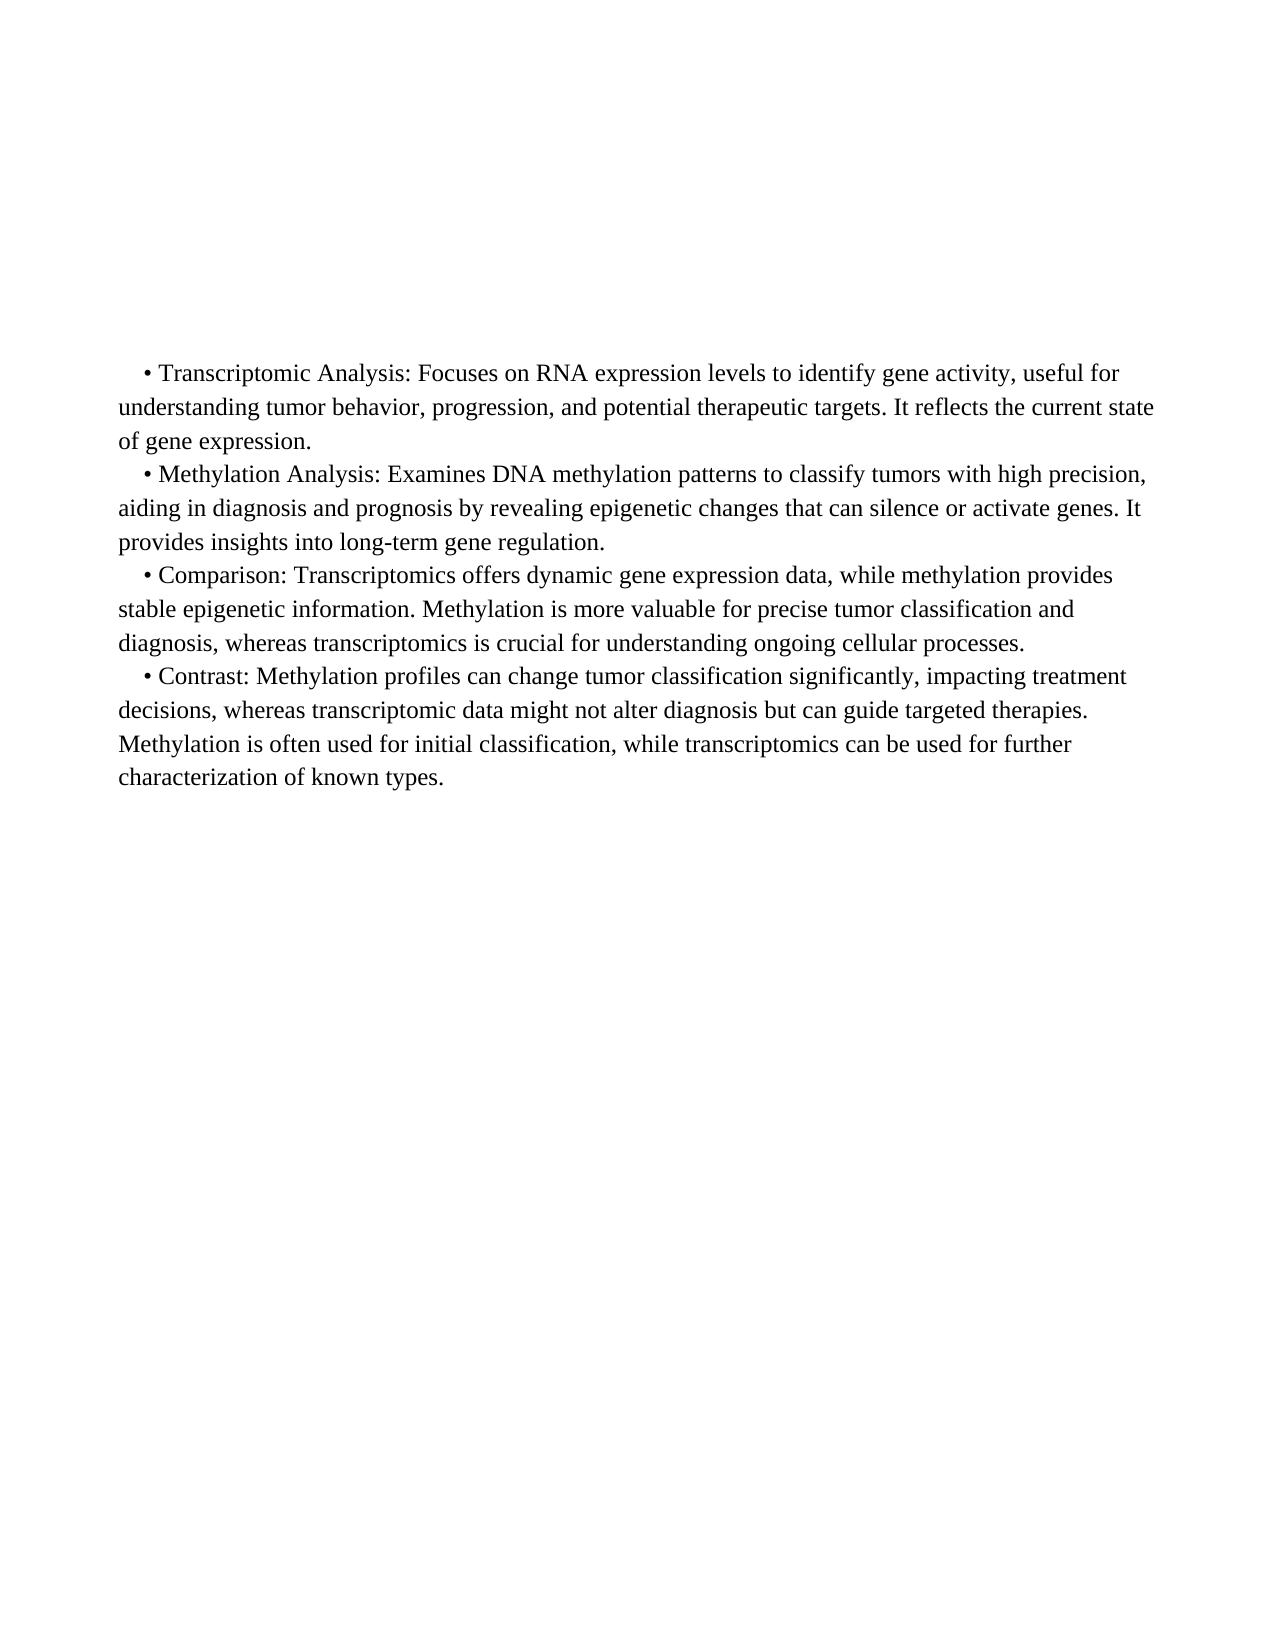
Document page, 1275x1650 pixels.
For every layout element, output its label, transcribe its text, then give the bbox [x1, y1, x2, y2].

text • Transcriptomic Analysis: Focuses on RNA expression levels to identify gene activity, useful for understanding tumor behavior, progression, and potential therapeutic targets. It reflects the current state of gene expression. [118, 354, 1157, 454]
text • Contrast: Methylation profiles can change tumor classification significantly, impacting treatment decisions, whereas transcriptomic data might not alter diagnosis but can guide targeted therapies. Methylation is often used for initial classification, while transcriptomics can be used for further characterization of known types. [118, 656, 1157, 791]
text • Methylation Analysis: Examines DNA methylation patterns to classify tumors with high precision, aiding in diagnosis and prognosis by revealing epigenetic changes that can silence or activate genes. It provides insights into long-term gene regulation. [118, 454, 1157, 556]
text • Comparison: Transcriptomics offers dynamic gene expression data, while methylation provides stable epigenetic information. Methylation is more valuable for precise tumor classification and diagnosis, whereas transcriptomics is crucial for understanding ongoing cellular processes. [118, 556, 1157, 656]
